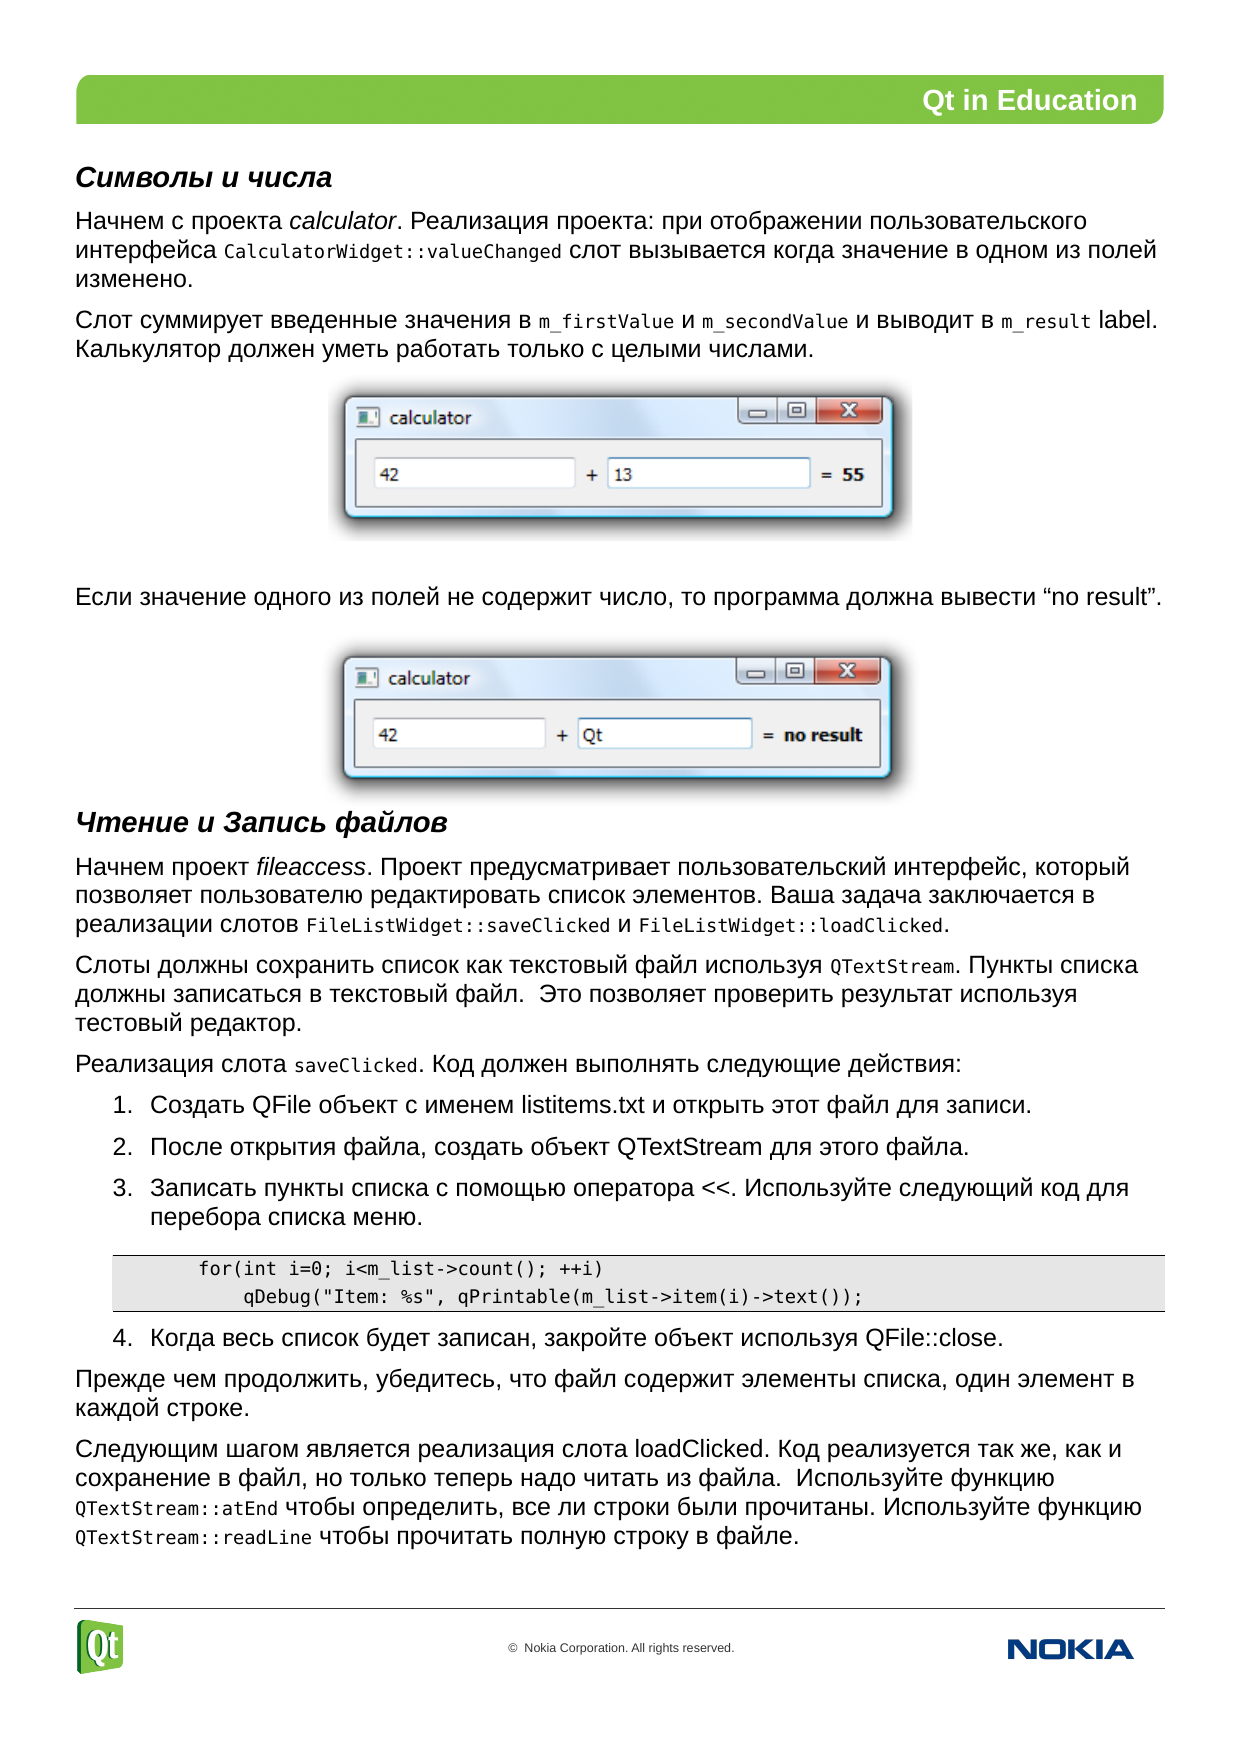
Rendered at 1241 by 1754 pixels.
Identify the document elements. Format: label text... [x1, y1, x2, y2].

picture [76, 75, 1164, 124]
subtitle Символы и числа [75, 160, 1165, 193]
picture [318, 633, 922, 806]
text Если значение одного из полей не содержит число, то программа должна вывести “no result”. [75, 582, 1165, 610]
list После открытия файла, создать объект QTextStream для этого файла. [112, 1131, 1165, 1160]
text Реализация слота saveClicked. Код должен выполнять следующие действия: [75, 1049, 1165, 1078]
list for(int i=0; i<m_list->count(); ++i) [112, 1256, 1165, 1283]
picture [73, 1615, 127, 1679]
text Следующим шагом является реализация слота loadClicked. Код реализуется так же, как и сохранение в файл, но только теперь надо читать из файла. Используйте функцию QTextStream::atEnd чтобы определить, все ли строки были прочитаны. Используйте функцию QTextStream::readLine чтобы прочитать полную строку в файле. [75, 1434, 1165, 1549]
list Создать QFile объект с именем listitems.txt и открыть этот файл для записи. [112, 1090, 1165, 1119]
subtitle Чтение и Запись файлов [75, 648, 1165, 839]
list qDebug("Item: %s", qPrintable(m_list->item(i)->text()); [112, 1283, 1165, 1311]
text Слоты должны сохранить список как текстовый файл используя QTextStream. Пункты списка должны записаться в текстовый файл. Это позволяет проверить результат используя тестовый редактор. [75, 950, 1165, 1036]
text Начнем с проекта calculator. Реализация проекта: при отображении пользовательского интерфейса CalculatorWidget::valueChanged слот вызывается когда значение в одном из полей изменено. [75, 206, 1165, 292]
text Слот суммирует введенные значения в m_firstValue и m_secondValue и выводит в m_result label. Калькулятор должен уметь работать только с целыми числами. [75, 305, 1165, 362]
list Когда весь список будет записан, закройте объект используя QFile::close. [112, 1323, 1165, 1352]
list Записать пункты списка с помощью оператора <<. Используйте следующий код для перебора списка меню. [112, 1173, 1165, 1230]
text Прежде чем продолжить, убедитесь, что файл содержит элементы списка, один элемент в каждой строке. [75, 1364, 1165, 1422]
text Начнем проект fileaccess. Проект предусматривает пользовательский интерфейс, который позволяет пользователю редактировать список элементов. Ваша задача заключается в реализации слотов FileListWidget::saveClicked и FileListWidget::loadClicked. [75, 851, 1165, 938]
picture [978, 1610, 1164, 1688]
picture [327, 374, 913, 541]
